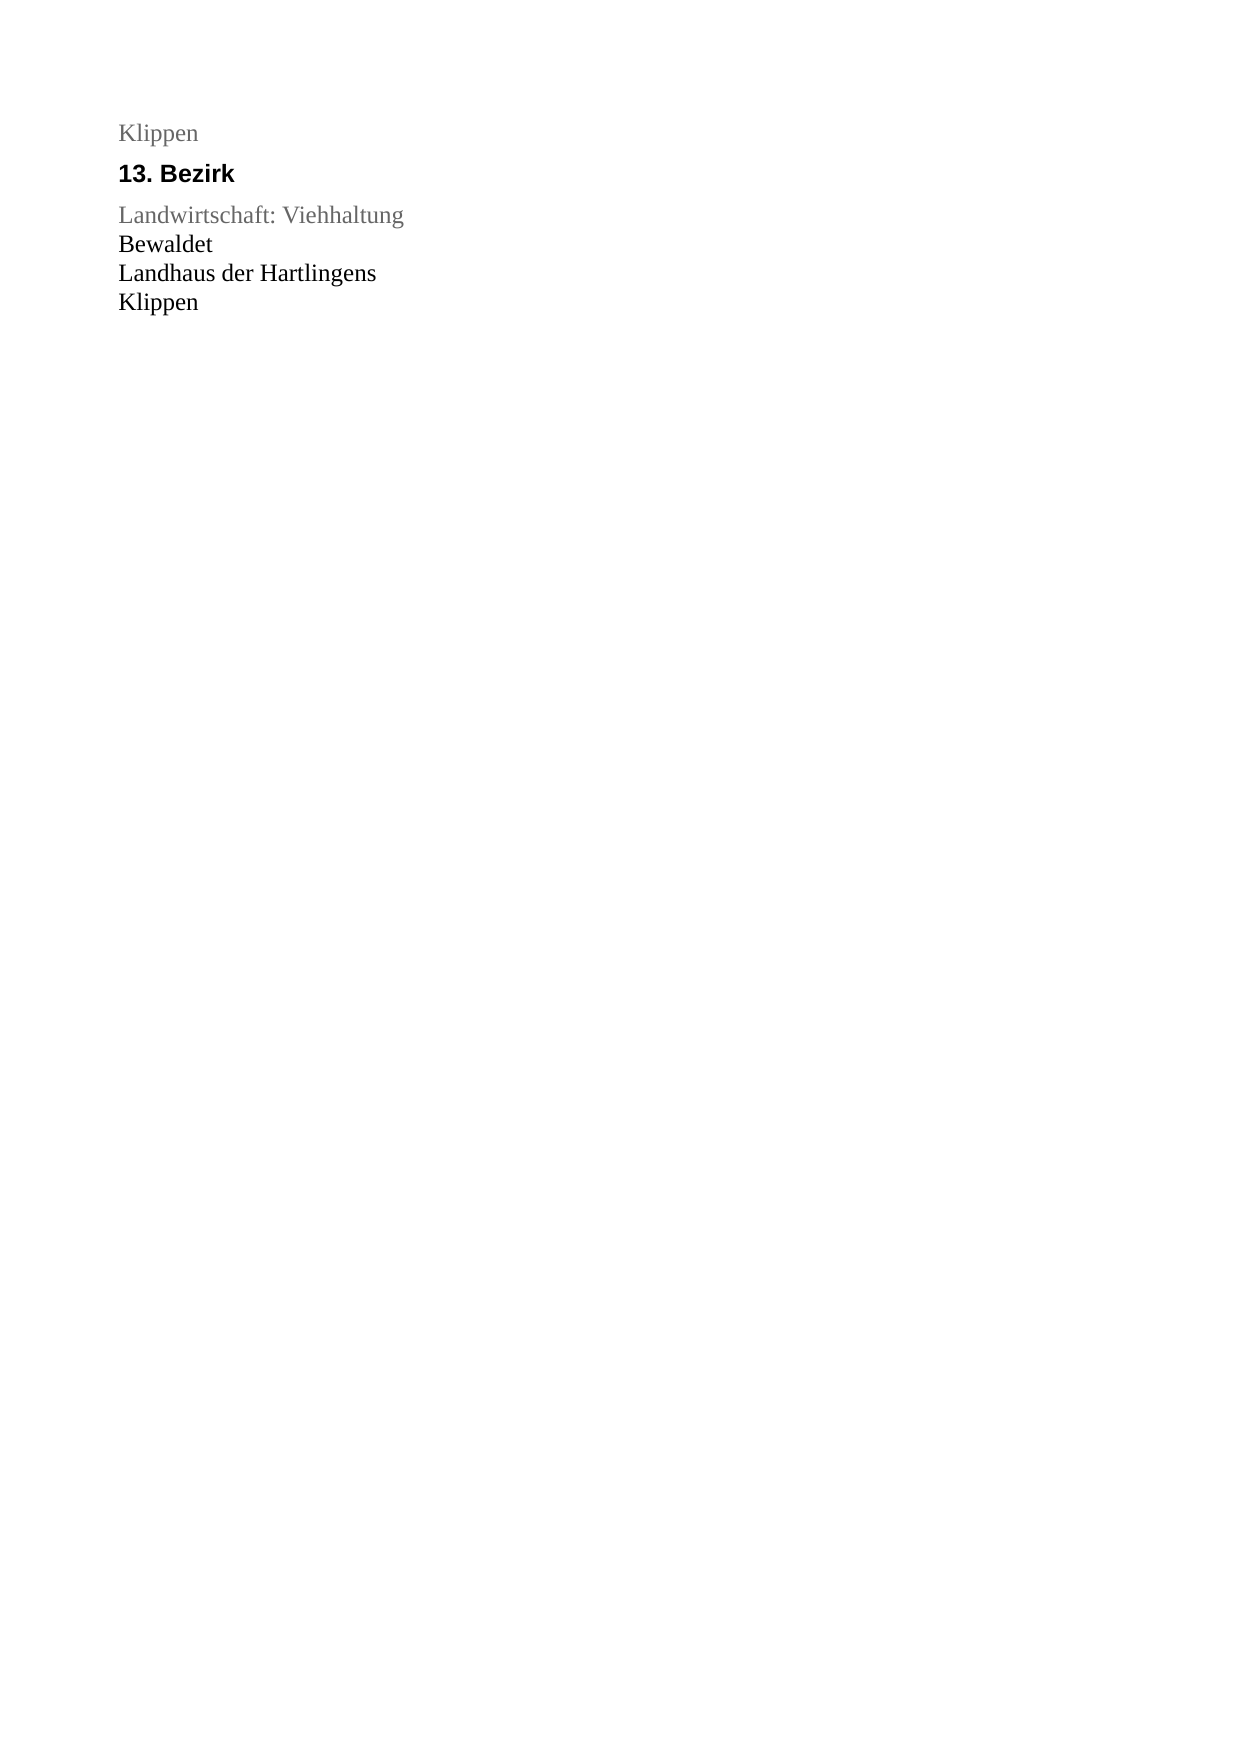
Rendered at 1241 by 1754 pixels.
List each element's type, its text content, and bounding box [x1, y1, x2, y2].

text Landwirtschaft: Viehhaltung [118, 201, 1122, 229]
text Landhaus der Hartlingens [118, 258, 1122, 287]
text Klippen [118, 118, 1122, 147]
text Klippen [118, 287, 1122, 316]
subtitle 13. Bezirk [118, 159, 1122, 188]
text Bewaldet [118, 229, 1122, 258]
